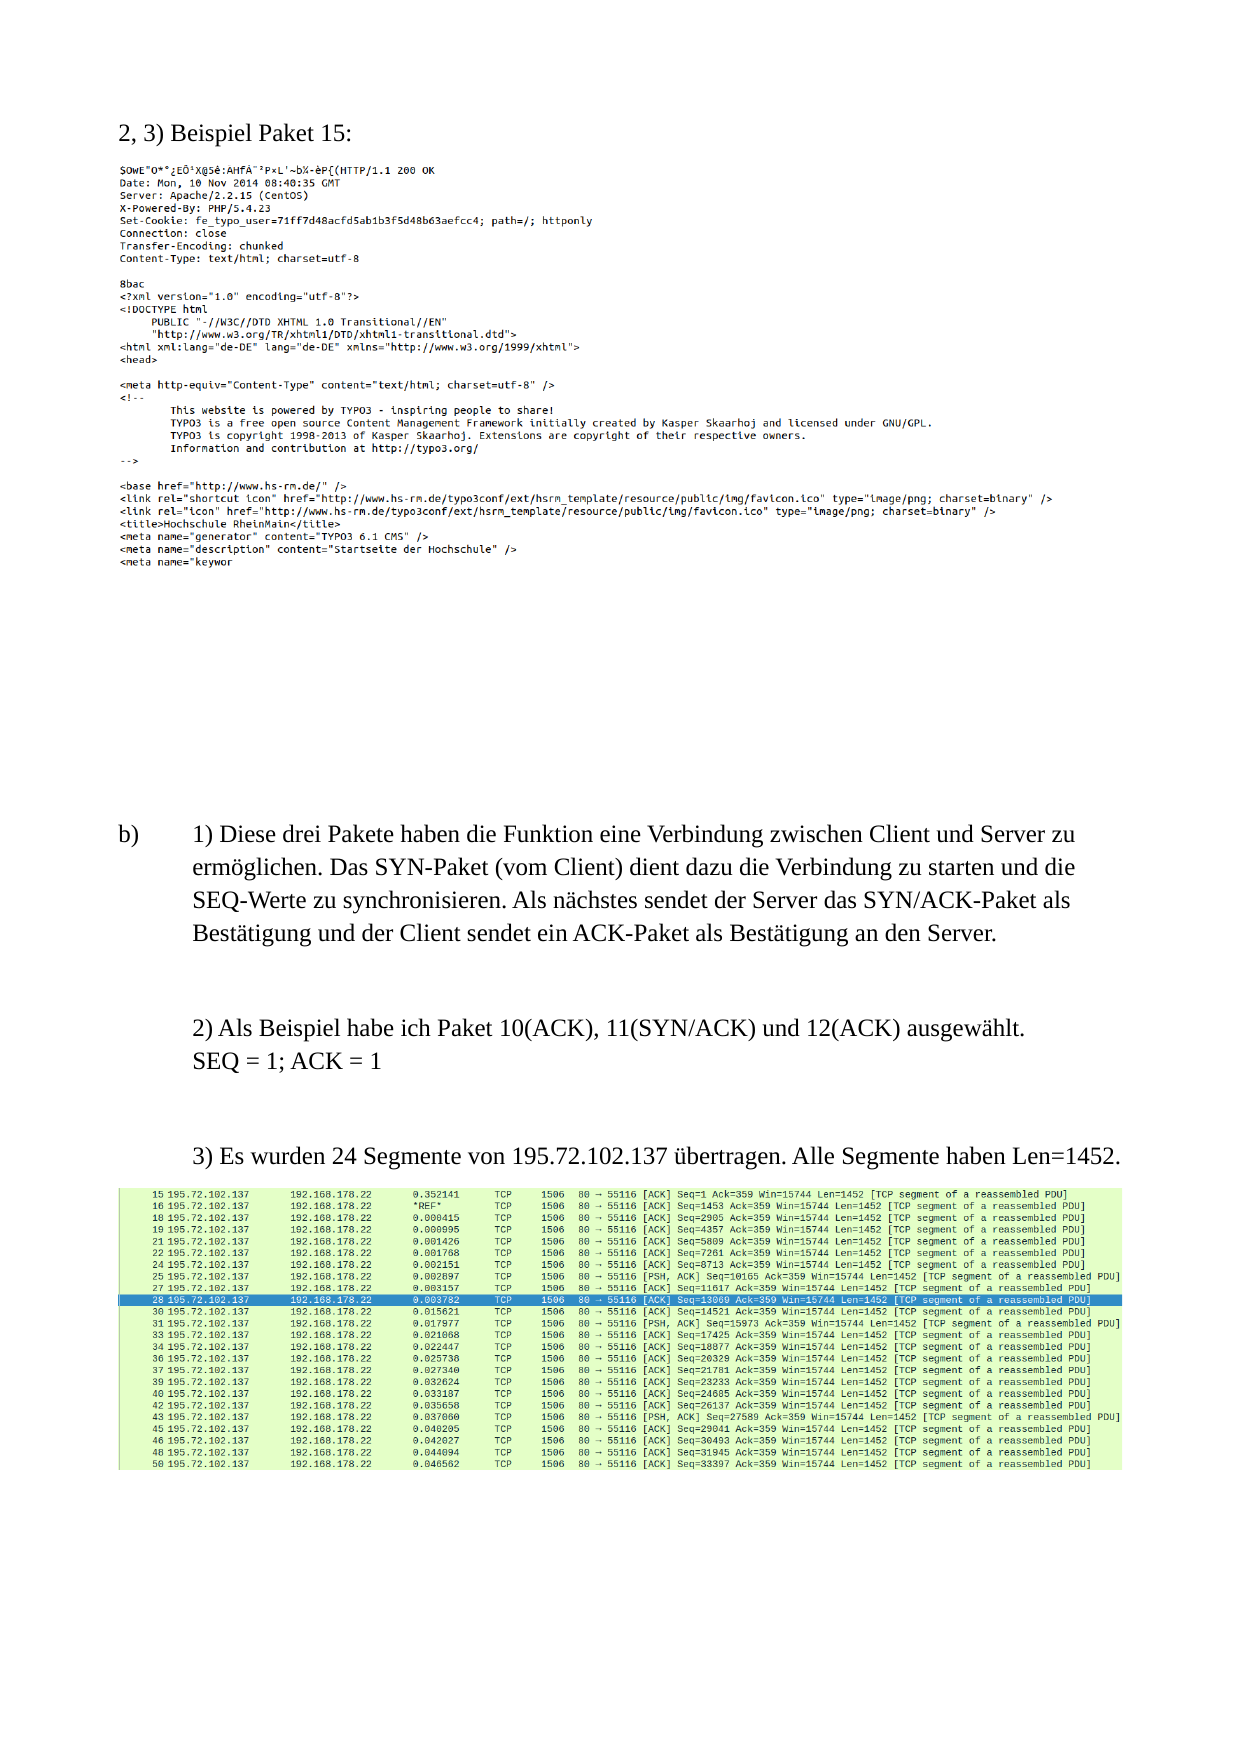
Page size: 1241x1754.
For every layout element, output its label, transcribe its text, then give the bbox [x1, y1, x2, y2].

picture [118, 165, 1123, 577]
text 3) Es wurden 24 Segmente von 195.72.102.137 übertragen. Alle Segmente haben Len=1452. [118, 1141, 1122, 1170]
text 2) Als Beispiel habe ich Paket 10(ACK), 11(SYN/ACK) und 12(ACK) ausgewählt. SEQ = 1; ACK = 1 [118, 1013, 1122, 1075]
picture [118, 1188, 1123, 1470]
text 2, 3) Beispiel Paket 15: [118, 118, 1122, 147]
text b) 1) Diese drei Pakete haben die Funktion eine Verbindung zwischen Client und Server zu ermöglichen. Das SYN-Paket (vom Client) dient dazu die Verbindung zu starten und die SEQ-Werte zu synchronisieren. Als nächstes sendet der Server das SYN/ACK-Paket als Bestätigung und der Client sendet ein ACK-Paket als Bestätigung an den Server. [118, 819, 1122, 946]
